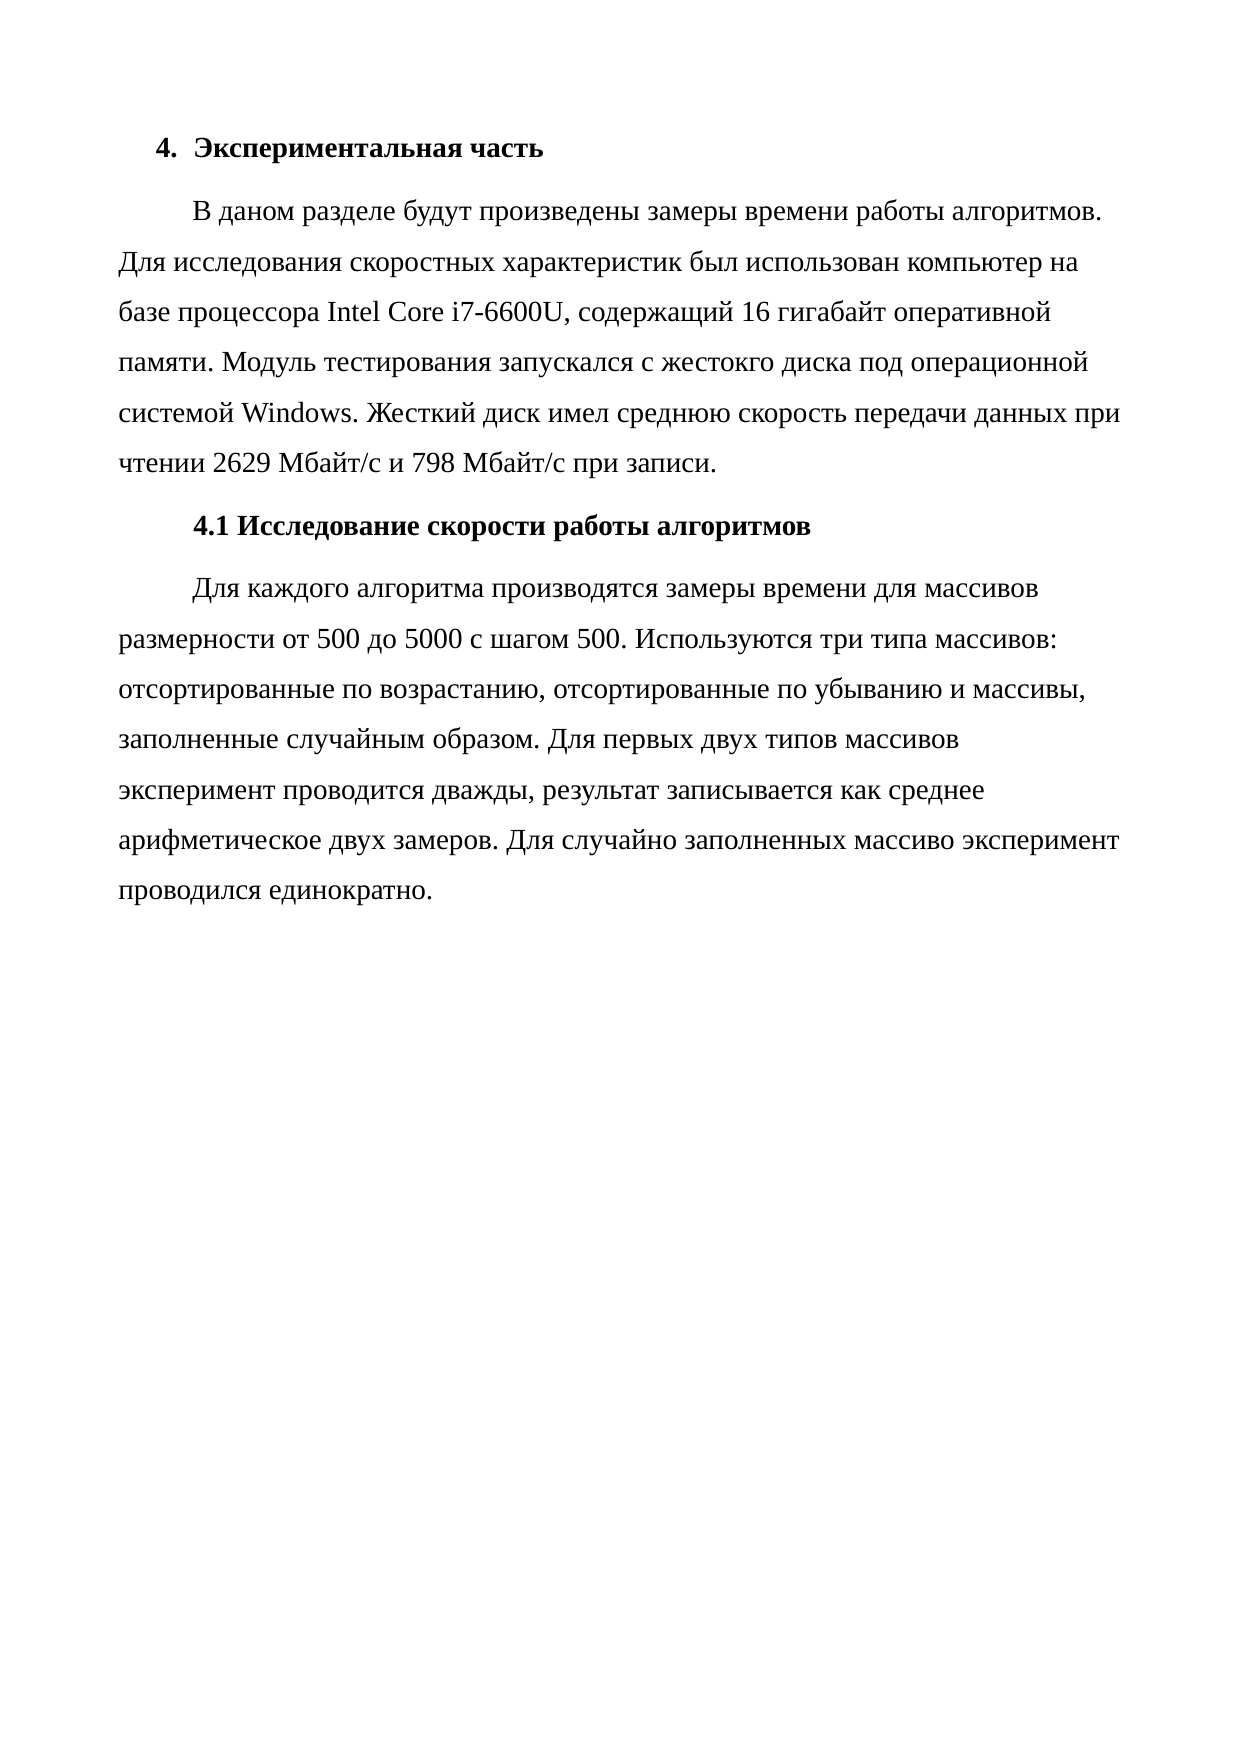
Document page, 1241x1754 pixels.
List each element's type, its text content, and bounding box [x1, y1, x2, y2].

list Экспериментальная часть [156, 131, 1122, 164]
text В даном разделе будут произведены замеры времени работы алгоритмов. Для исследования скоростных характеристик был использован компьютер на базе процессора Intel Core i7-6600U, содержащий 16 гигабайт оперативной памяти. Модуль тестирования запускался с жестокго диска под операционной системой Windows. Жесткий диск имел среднюю скорость передачи данных при чтении 2629 Мбайт/с и 798 Мбайт/с при записи. [118, 193, 1122, 478]
text Для каждого алгоритма производятся замеры времени для массивов размерности от 500 до 5000 с шагом 500. Используются три типа массивов: отсортированные по возрастанию, отсортированные по убыванию и массивы, заполненные случайным образом. Для первых двух типов массивов эксперимент проводится дважды, результат записывается как среднее арифметическое двух замеров. Для случайно заполненных массиво эксперимент проводился единократно. [118, 571, 1122, 906]
list 4.1 Исследование скорости работы алгоритмов [156, 508, 1122, 541]
